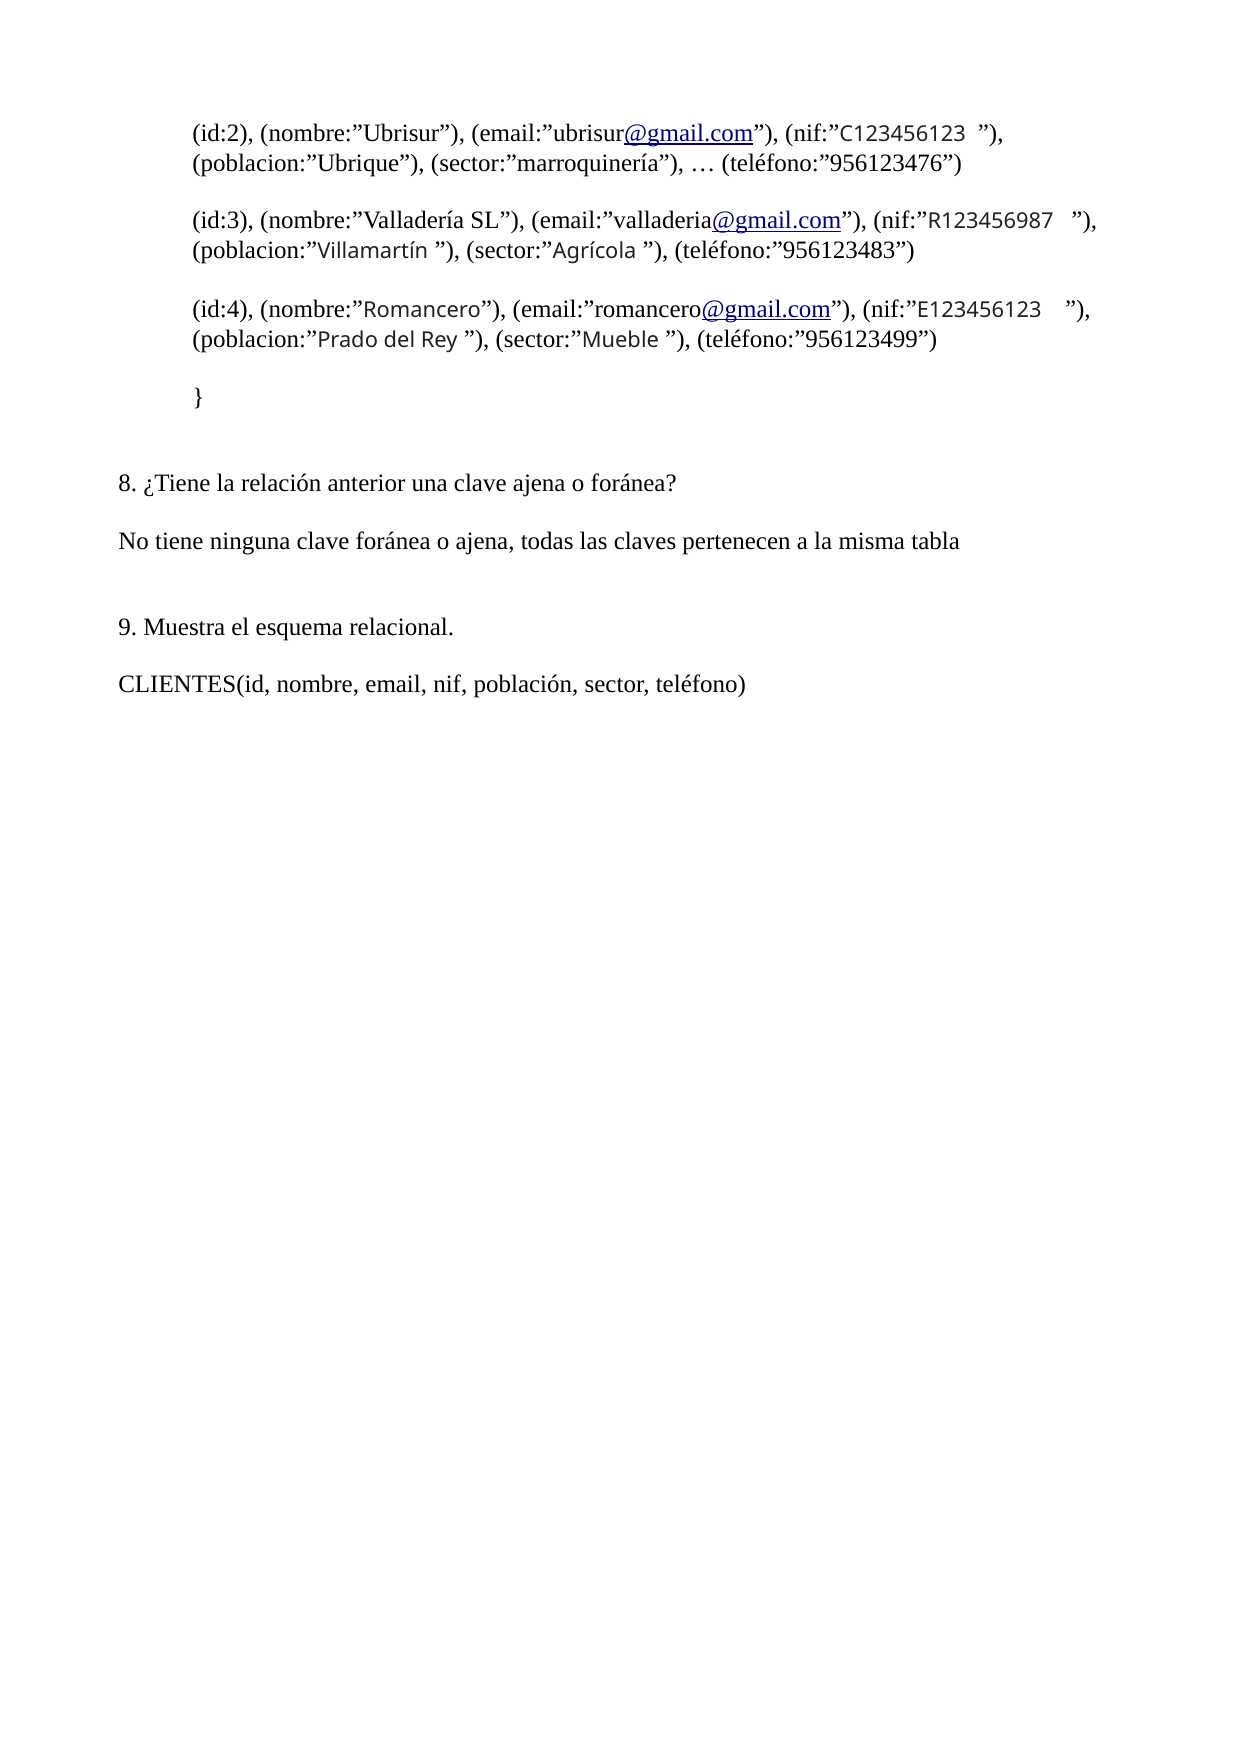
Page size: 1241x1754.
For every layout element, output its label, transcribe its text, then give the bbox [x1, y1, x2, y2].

text 9. Muestra el esquema relacional. [118, 612, 1122, 641]
text 8. ¿Tiene la relación anterior una clave ajena o foránea? [118, 468, 1122, 497]
text No tiene ninguna clave foránea o ajena, todas las claves pertenecen a la misma tabla [118, 526, 1122, 554]
text } [118, 382, 1122, 411]
text CLIENTES(id, nombre, email, nif, población, sector, teléfono) [118, 669, 1122, 698]
text (id:3), (nombre:”Valladería SL”), (email:”valladeria@gmail.com”), (nif:”R123456987 ”), (poblacion:”Villamartín ”), (sector:”Agrícola ”), (teléfono:”956123483”) [118, 205, 1122, 265]
text (id:2), (nombre:”Ubrisur”), (email:”ubrisur@gmail.com”), (nif:”C123456123 ”), (poblacion:”Ubrique”), (sector:”marroquinería”), … (teléfono:”956123476”) [118, 118, 1122, 177]
text (id:4), (nombre:”Romancero”), (email:”romancero@gmail.com”), (nif:”E123456123 ”), (poblacion:”Prado del Rey ”), (sector:”Mueble ”), (teléfono:”956123499”) [118, 294, 1122, 353]
